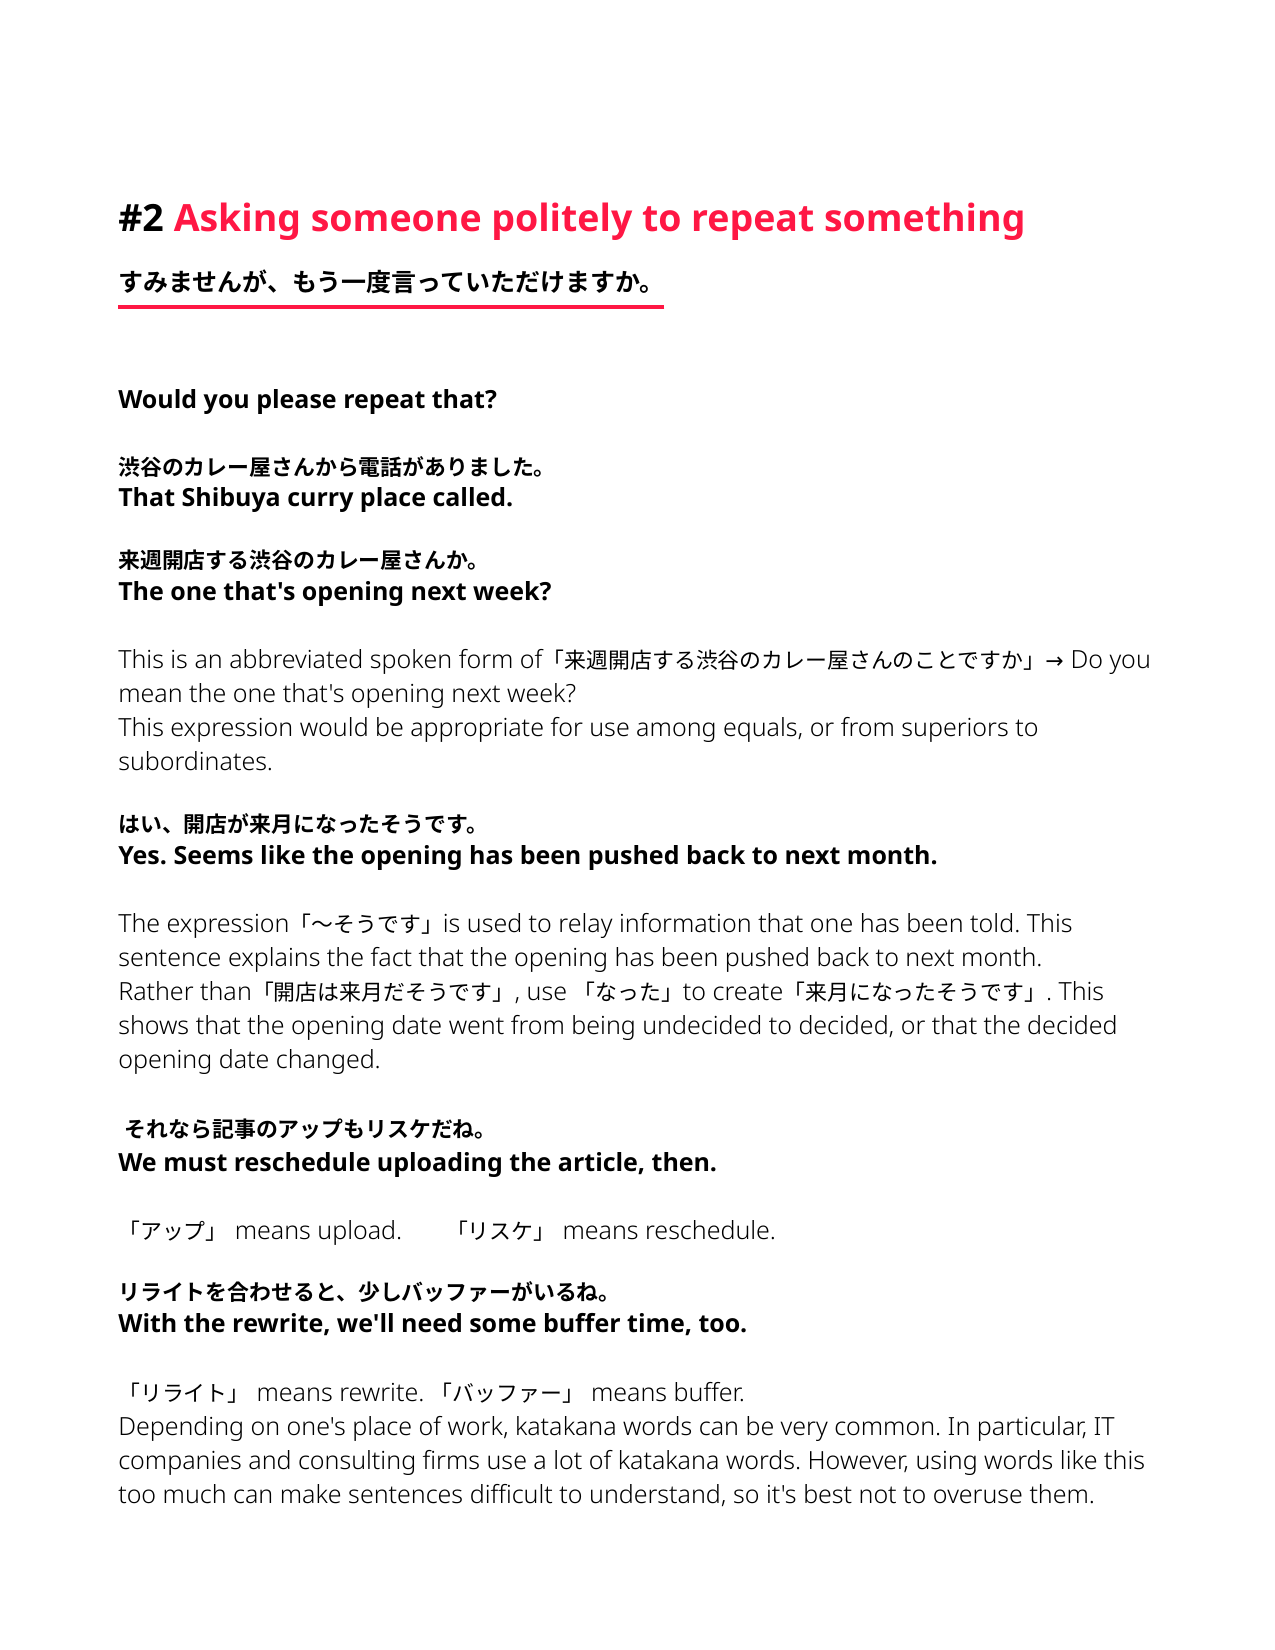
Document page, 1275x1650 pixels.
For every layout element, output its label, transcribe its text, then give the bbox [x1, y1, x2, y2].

text 渋谷のカレー屋さんから電話がありました。 [118, 454, 1157, 480]
text それなら記事のアップもリスケだね。 [118, 1110, 1157, 1144]
text リライトを合わせると、少しバッファーがいるね。 [118, 1281, 1157, 1306]
text We must reschedule uploading the article, then. [118, 1144, 1157, 1178]
text The expression「～そうです」is used to relay information that one has been told. This sentence explains the fact that the opening has been pushed back to next month. [118, 906, 1157, 974]
text 「アップ」 means upload. 「リスケ」 means reschedule. [118, 1212, 1157, 1246]
text はい、開店が来月になったそうです。 [118, 812, 1157, 838]
text Rather than「開店は来月だそうです」, use 「なった」to create「来月になったそうです」. This shows that the opening date went from being undecided to decided, or that the decided opening date changed. [118, 974, 1157, 1076]
text Depending on one's place of work, katakana words can be very common. In particular, IT companies and consulting firms use a lot of katakana words. However, using words like this too much can make sentences difficult to understand, so it's best not to overuse them. [118, 1408, 1157, 1510]
text 「リライト」 means rewrite. 「バッファー」 means buffer. [118, 1374, 1157, 1408]
text With the rewrite, we'll need some buffer time, too. [118, 1306, 1157, 1340]
text The one that's opening next week? [118, 574, 1157, 608]
text That Shibuya curry place called. [118, 480, 1157, 514]
text Yes. Seems like the opening has been pushed back to next month. [118, 838, 1157, 872]
text 来週開店する渋谷のカレー屋さんか。 [118, 548, 1157, 574]
text Would you please repeat that? [118, 381, 1157, 415]
text This expression would be appropriate for use among equals, or from superiors to subordinates. [118, 710, 1157, 778]
text This is an abbreviated spoken form of「来週開店する渋谷のカレー屋さんのことですか」→ Do you mean the one that's opening next week? [118, 642, 1157, 710]
text すみませんが、もう一度言っていただけますか。 [118, 264, 1157, 309]
subtitle #2 Asking someone politely to repeat something [118, 191, 1157, 242]
